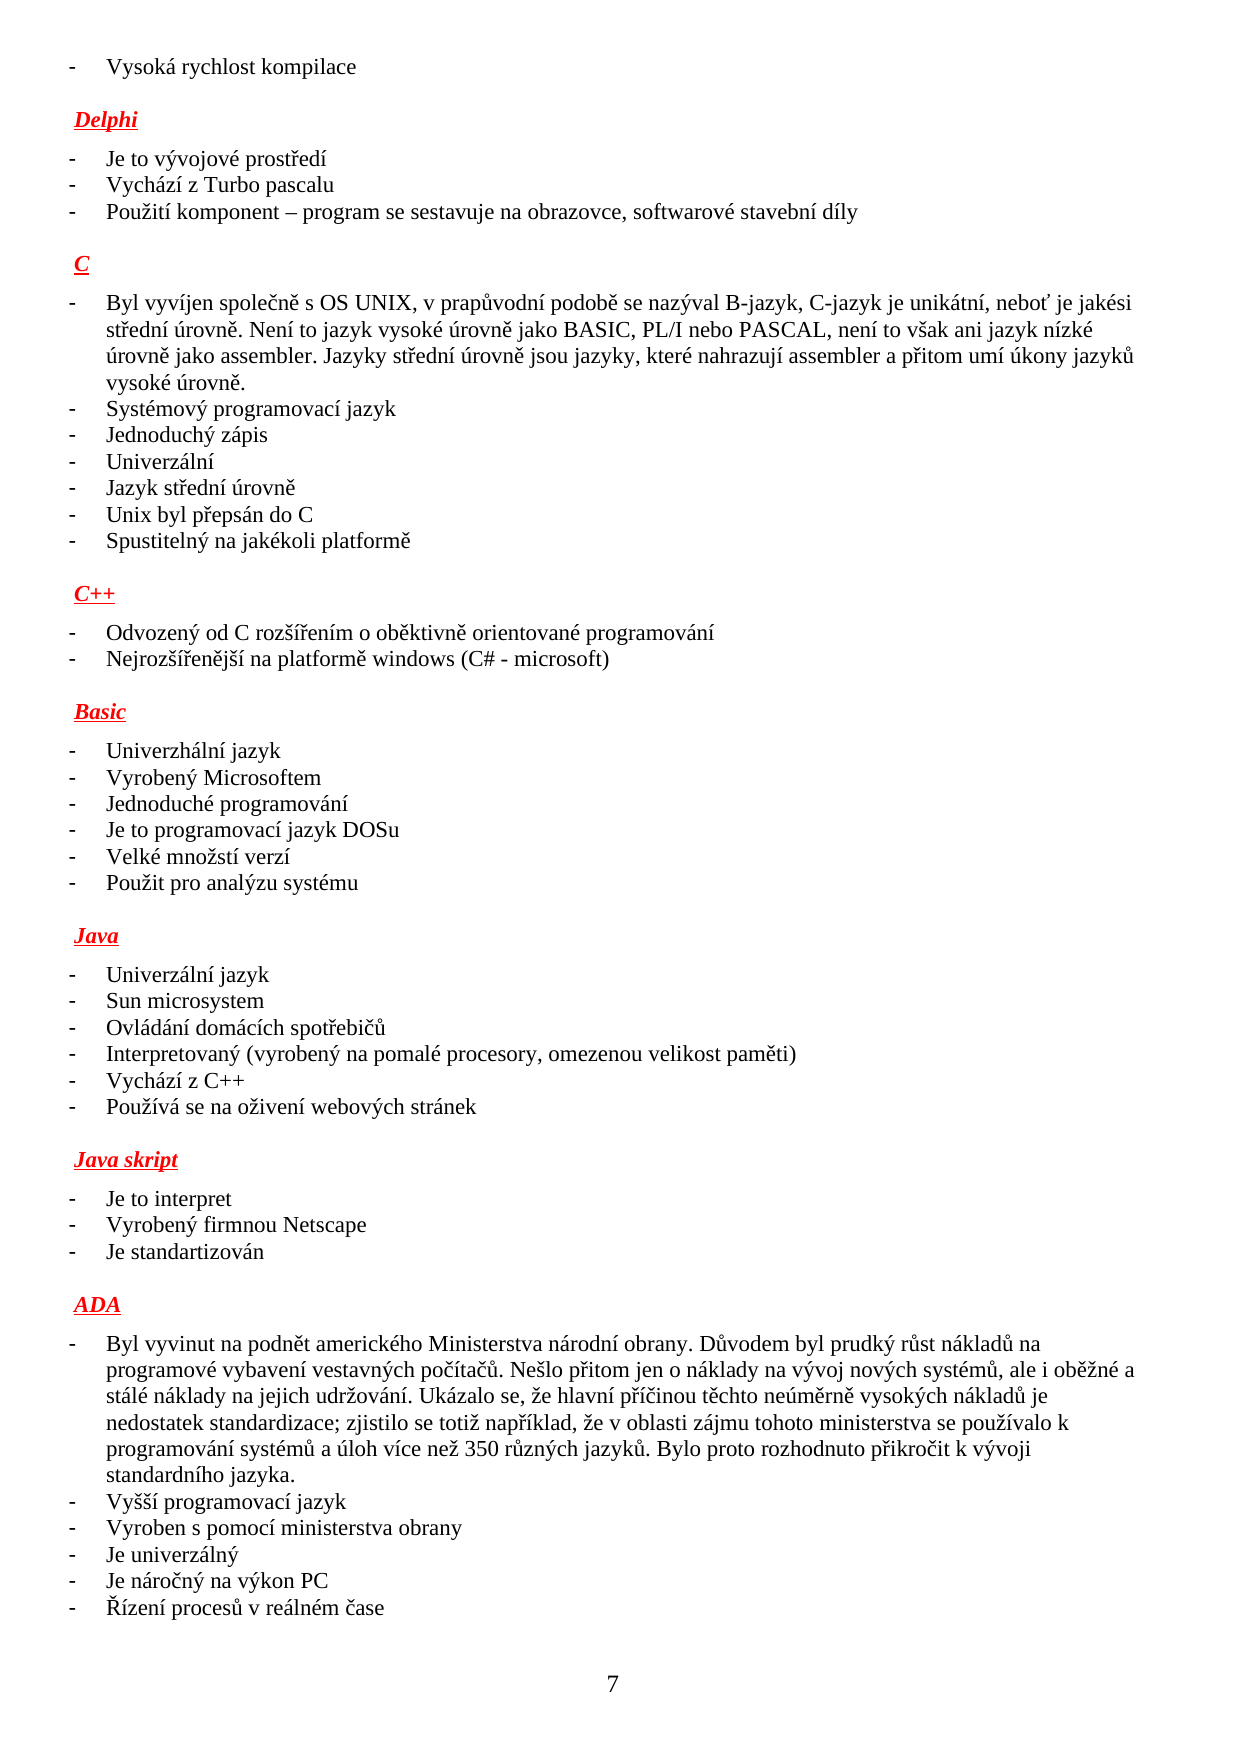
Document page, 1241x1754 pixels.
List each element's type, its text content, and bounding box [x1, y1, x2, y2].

list Je to programovací jazyk DOSu [90, 816, 1151, 843]
list Vychází z C++ [90, 1067, 1151, 1093]
text ADA [74, 1291, 1151, 1317]
text C++ [74, 580, 1151, 606]
list Vyšší programovací jazyk [90, 1488, 1151, 1514]
list Vysoká rychlost kompilace [90, 53, 1151, 79]
list Je to interpret [90, 1185, 1151, 1211]
list Jednoduchý zápis [90, 421, 1151, 448]
list Interpretovaný (vyrobený na pomalé procesory, omezenou velikost paměti) [90, 1040, 1151, 1067]
text Delphi [74, 106, 1151, 132]
list Je univerzálný [90, 1541, 1151, 1567]
list Vyrobený Microsoftem [90, 763, 1151, 790]
list Systémový programovací jazyk [90, 395, 1151, 421]
list Unix byl přepsán do C [90, 501, 1151, 527]
list Sun microsystem [90, 987, 1151, 1014]
list Použití komponent – program se sestavuje na obrazovce, softwarové stavební díly [90, 198, 1151, 224]
list Spustitelný na jakékoli platformě [90, 527, 1151, 554]
list Jednoduché programování [90, 790, 1151, 816]
list Ovládání domácích spotřebičů [90, 1014, 1151, 1040]
list Univerzhální jazyk [90, 737, 1151, 763]
list Vychází z Turbo pascalu [90, 171, 1151, 198]
text C [74, 251, 1151, 277]
list Odvozený od C rozšířením o oběktivně orientované programování [90, 619, 1151, 645]
list Je náročný na výkon PC [90, 1567, 1151, 1593]
text Basic [74, 698, 1151, 724]
list Jazyk střední úrovně [90, 474, 1151, 501]
list Použit pro analýzu systému [90, 869, 1151, 896]
text Java [74, 922, 1151, 948]
text Java skript [74, 1146, 1151, 1172]
list Byl vyvíjen společně s OS UNIX, v prapůvodní podobě se nazýval B-jazyk, C-jazyk je unikátní, neboť je jakési střední úrovně. Není to jazyk vysoké úrovně jako BASIC, PL/I nebo PASCAL, není to však ani jazyk nízké úrovně jako assembler. Jazyky střední úrovně jsou jazyky, které nahrazují assembler a přitom umí úkony jazyků vysoké úrovně. [90, 289, 1151, 395]
list Vyroben s pomocí ministerstva obrany [90, 1514, 1151, 1541]
list Je standartizován [90, 1238, 1151, 1264]
list Nejrozšířenější na platformě windows (C# - microsoft) [90, 645, 1151, 672]
list Řízení procesů v reálném čase [90, 1593, 1151, 1620]
list Velké množstí verzí [90, 843, 1151, 869]
list Je to vývojové prostředí [90, 145, 1151, 171]
list Byl vyvinut na podnět amerického Ministerstva národní obrany. Důvodem byl prudký růst nákladů na programové vybavení vestavných počítačů. Nešlo přitom jen o náklady na vývoj nových systémů, ale i oběžné a stálé náklady na jejich udržování. Ukázalo se, že hlavní příčinou těchto neúměrně vysokých nákladů je nedostatek standardizace; zjistilo se totiž například, že v oblasti zájmu tohoto ministerstva se používalo k programování systémů a úloh více než 350 různých jazyků. Bylo proto rozhodnuto přikročit k vývoji standardního jazyka. [90, 1329, 1151, 1488]
list Používá se na oživení webových stránek [90, 1093, 1151, 1120]
list Univerzální [90, 448, 1151, 474]
list Univerzální jazyk [90, 961, 1151, 987]
list Vyrobený firmnou Netscape [90, 1211, 1151, 1238]
